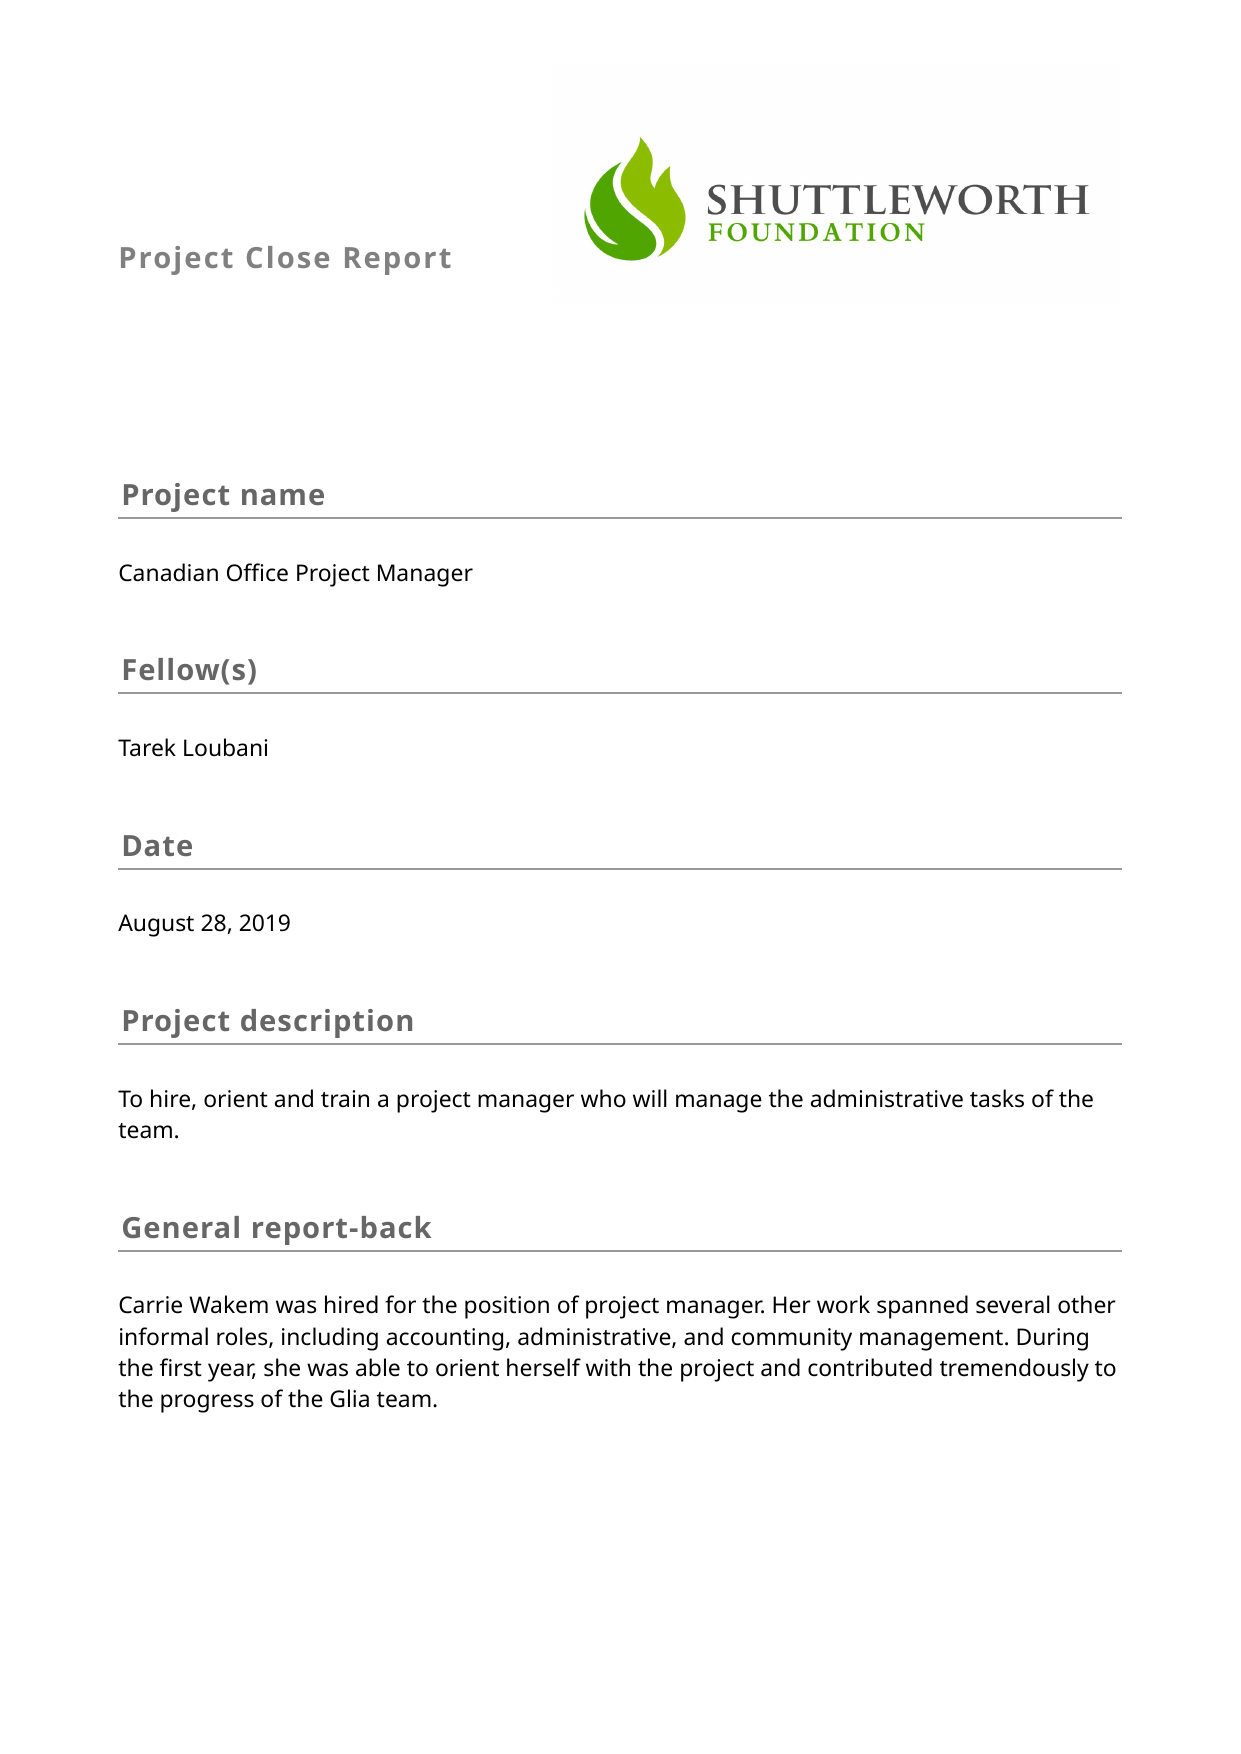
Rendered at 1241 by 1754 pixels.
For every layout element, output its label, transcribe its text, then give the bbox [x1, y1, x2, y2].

subtitle Project description [118, 998, 1122, 1043]
subtitle General report-back [118, 1204, 1122, 1250]
text Tarek Loubani [118, 732, 1122, 763]
subtitle Project name [118, 471, 1122, 517]
text Canadian Office Project Manager [118, 556, 1122, 588]
subtitle Date [118, 822, 1122, 868]
text To hire, orient and train a project manager who will manage the administrative tasks of the team. [118, 1083, 1122, 1145]
subtitle Fellow(s) [118, 647, 1122, 692]
text Carrie Wakem was hired for the position of project manager. Her work spanned several other informal roles, including accounting, administrative, and community management. During the first year, she was able to orient herself with the project and contributed tremendously to the progress of the Glia team. [118, 1289, 1122, 1414]
text August 28, 2019 [118, 907, 1122, 938]
picture [553, 65, 1121, 306]
